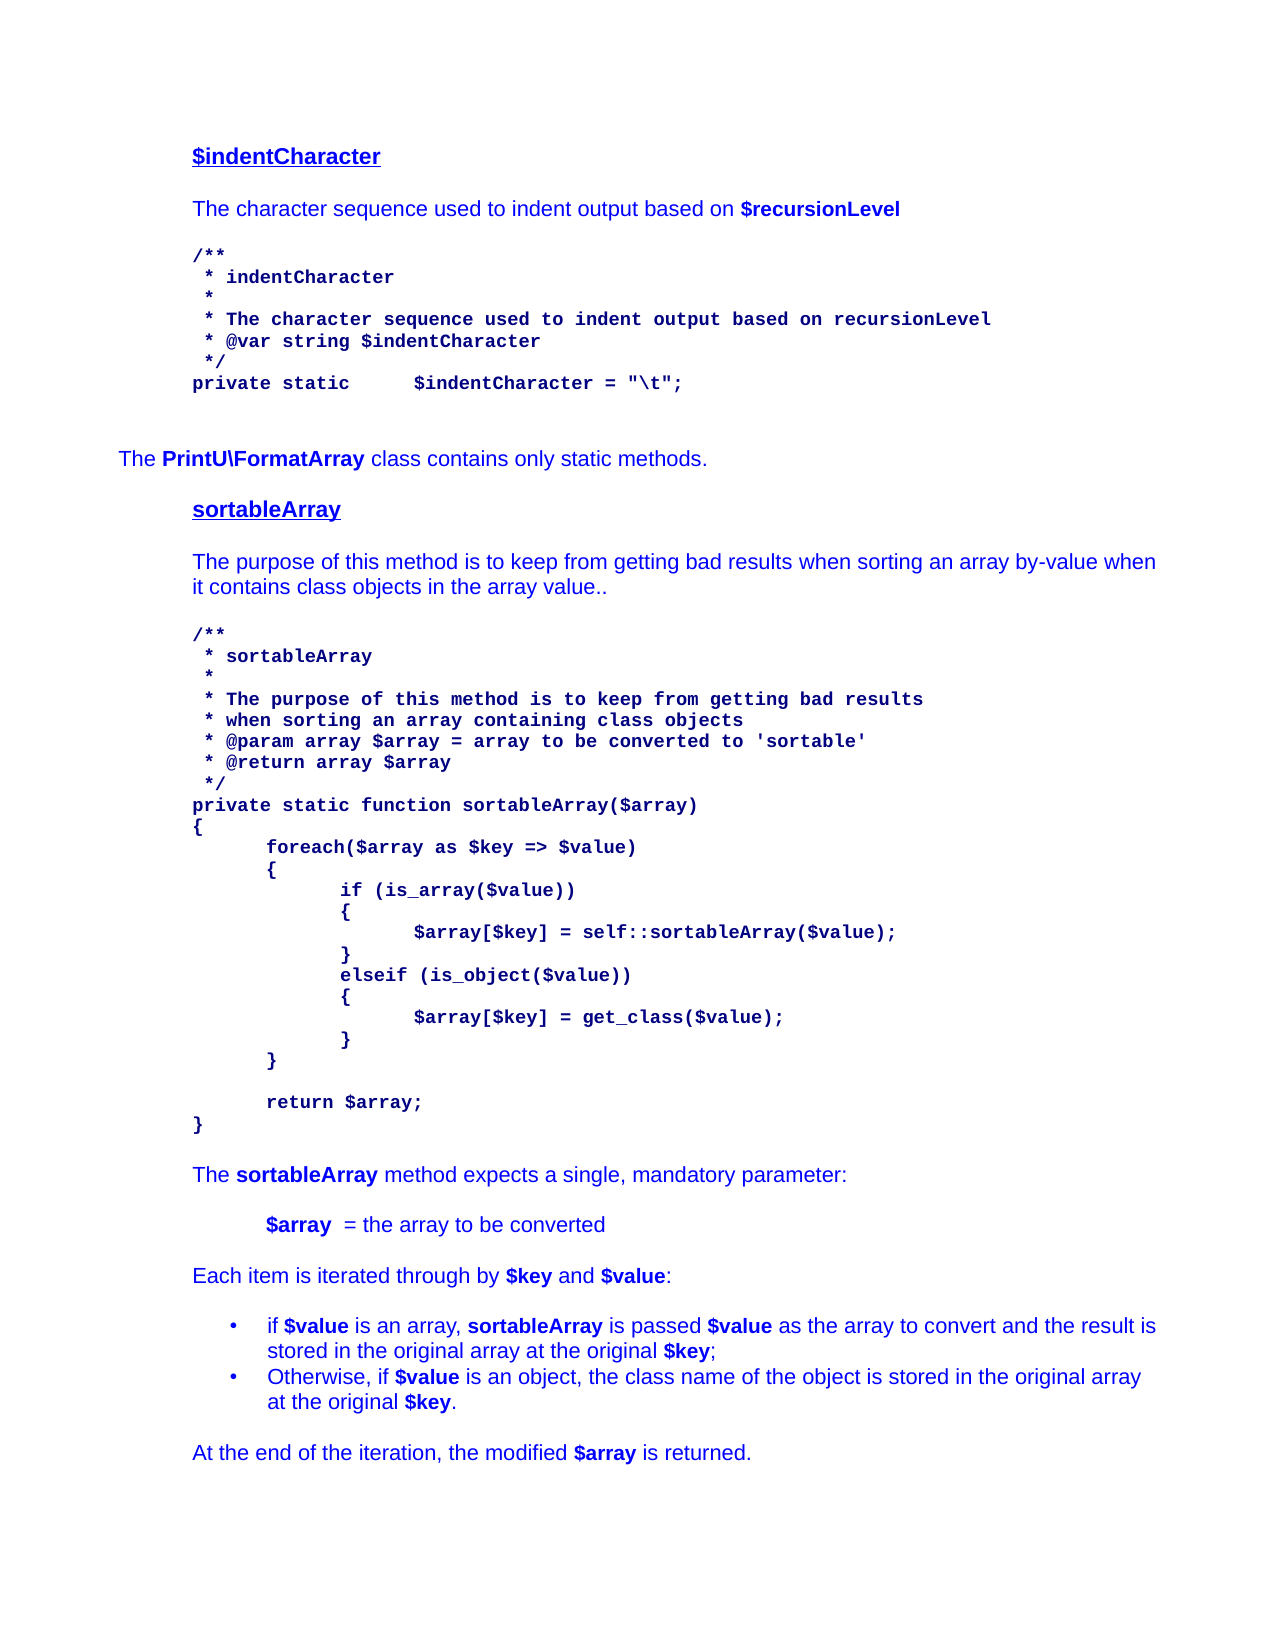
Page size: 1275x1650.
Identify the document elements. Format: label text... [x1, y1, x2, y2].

text { [192, 902, 1157, 923]
text The PrintU\FormatArray class contains only static methods. [118, 446, 1157, 471]
text * [192, 668, 1157, 689]
text { [192, 859, 1157, 881]
text private static $indentCharacter = "\t"; [192, 374, 1157, 395]
text */ [192, 774, 1157, 796]
text } [192, 1029, 1157, 1051]
text private static function sortableArray($array) [192, 796, 1157, 817]
text * [192, 289, 1157, 310]
text * when sorting an array containing class objects [192, 711, 1157, 732]
text } [192, 1051, 1157, 1072]
text /** [192, 246, 1157, 268]
list Otherwise, if $value is an object, the class name of the object is stored in the original array at the original $key. [229, 1363, 1157, 1414]
text $array = the array to be converted [266, 1212, 1157, 1237]
text The character sequence used to indent output based on $recursionLevel [192, 196, 1157, 221]
text } [192, 1114, 1157, 1136]
text * sortableArray [192, 647, 1157, 668]
text * The purpose of this method is to keep from getting bad results [192, 689, 1157, 711]
text At the end of the iteration, the modified $array is returned. [192, 1440, 1157, 1466]
text The sortableArray method expects a single, mandatory parameter: [192, 1162, 1157, 1187]
text { [192, 987, 1157, 1008]
text /** [192, 626, 1157, 647]
text { [192, 817, 1157, 838]
text elseif (is_object($value)) [192, 966, 1157, 987]
text $indentCharacter [192, 143, 1157, 170]
text */ [192, 353, 1157, 374]
text foreach($array as $key => $value) [192, 838, 1157, 859]
text The purpose of this method is to keep from getting bad results when sorting an array by-value when it contains class objects in the array value.. [192, 549, 1157, 599]
text $array[$key] = self::sortableArray($value); [192, 923, 1157, 944]
text } [192, 944, 1157, 966]
text * @param array $array = array to be converted to 'sortable' [192, 732, 1157, 753]
text if (is_array($value)) [192, 881, 1157, 902]
text * @return array $array [192, 753, 1157, 774]
text * indentCharacter [192, 268, 1157, 289]
text $array[$key] = get_class($value); [192, 1008, 1157, 1029]
text sortableArray [192, 496, 1157, 522]
list if $value is an array, sortableArray is passed $value as the array to convert and the result is stored in the original array at the original $key; [229, 1313, 1157, 1363]
text * @var string $indentCharacter [192, 331, 1157, 353]
text * The character sequence used to indent output based on recursionLevel [192, 310, 1157, 331]
text return $array; [192, 1093, 1157, 1114]
text Each item is iterated through by $key and $value: [192, 1263, 1157, 1288]
